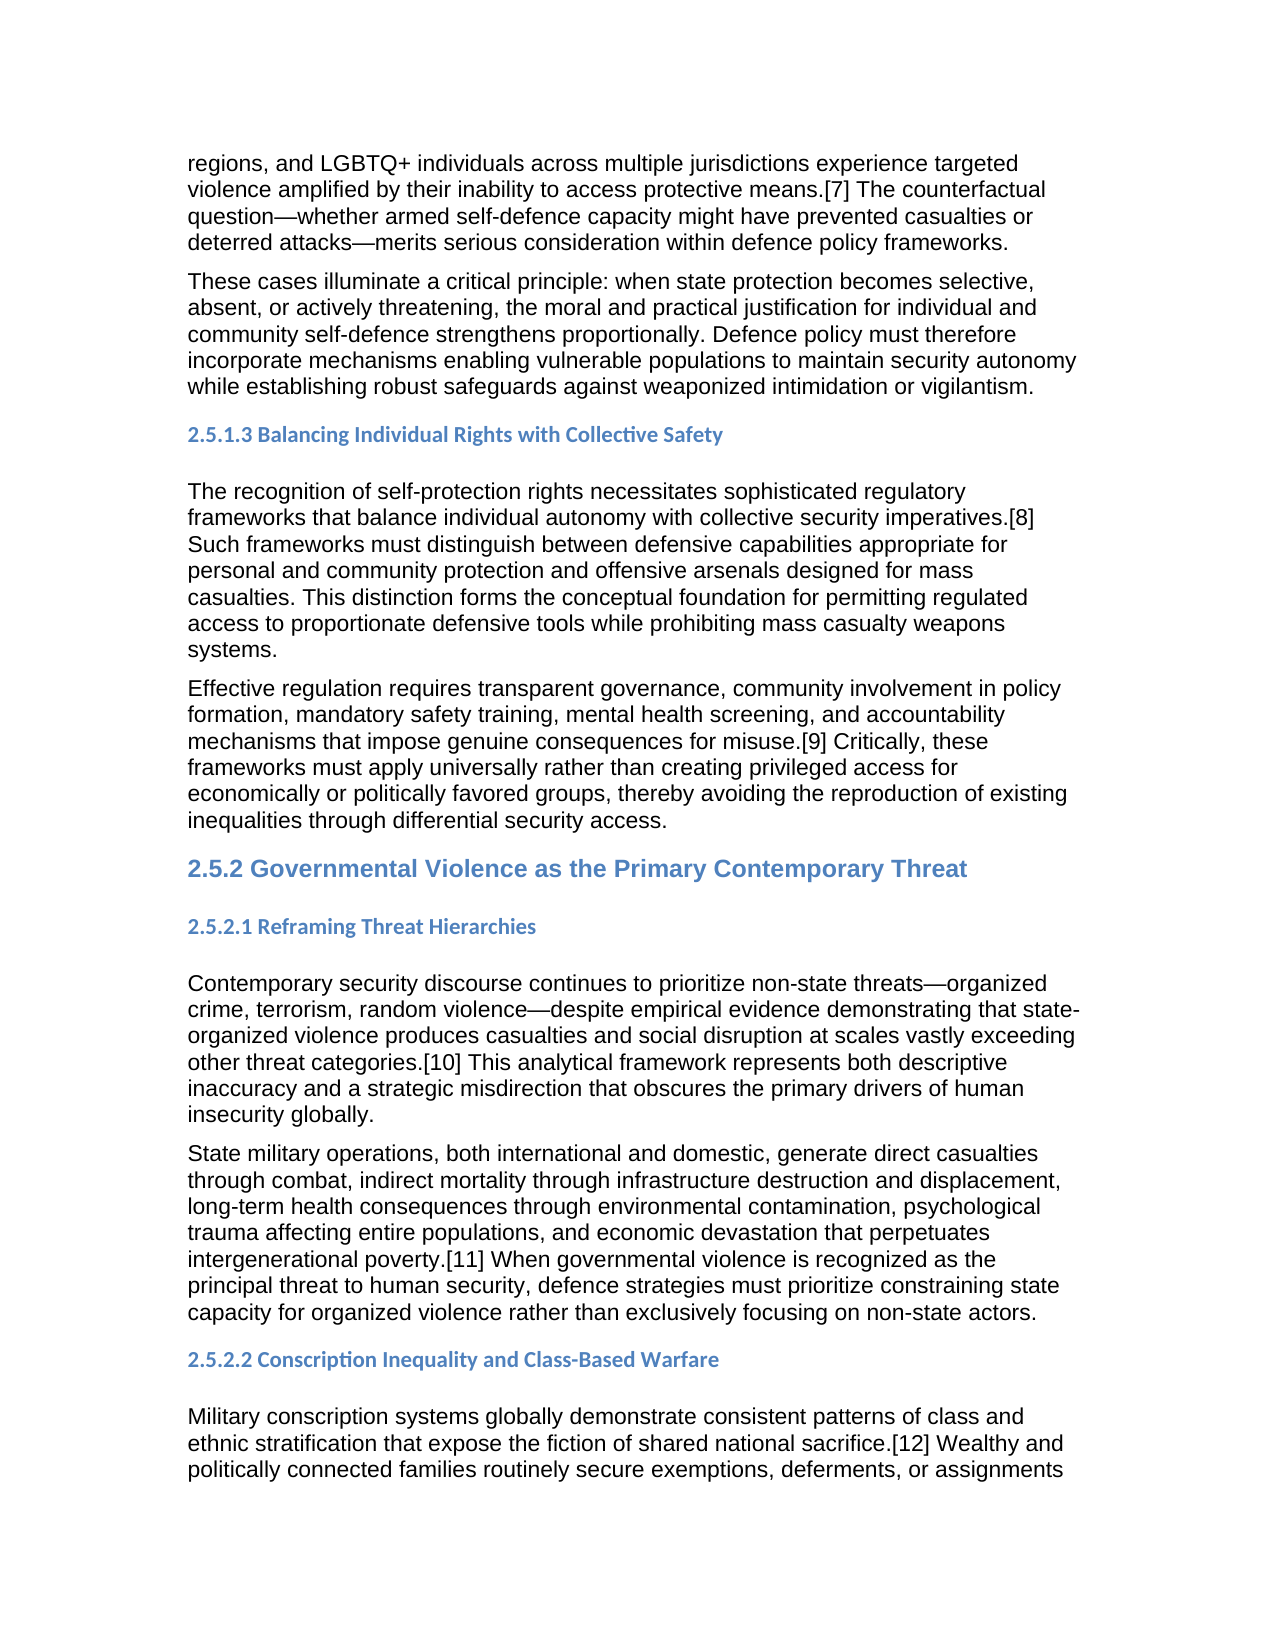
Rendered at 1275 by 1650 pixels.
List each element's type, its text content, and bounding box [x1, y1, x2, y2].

text State military operations, both international and domestic, generate direct casualties through combat, indirect mortality through infrastructure destruction and displacement, long-term health consequences through environmental contamination, psychological trauma affecting entire populations, and economic devastation that perpetuates intergenerational poverty.[11] When governmental violence is recognized as the principal threat to human security, defence strategies must prioritize constraining state capacity for organized violence rather than exclusively focusing on non-state actors. [187, 1140, 1087, 1325]
subtitle 2.5.2.2 Conscription Inequality and Class-Based Warfare [187, 1346, 1087, 1374]
text These cases illuminate a critical principle: when state protection becomes selective, absent, or actively threatening, the moral and practical justification for individual and community self-defence strengthens proportionally. Defence policy must therefore incorporate mechanisms enabling vulnerable populations to maintain security autonomy while establishing robust safeguards against weaponized intimidation or vigilantism. [187, 268, 1087, 400]
text regions, and LGBTQ+ individuals across multiple jurisdictions experience targeted violence amplified by their inability to access protective means.[7] The counterfactual question—whether armed self-defence capacity might have prevented casualties or deterred attacks—merits serious consideration within defence policy frameworks. [187, 150, 1087, 255]
text Effective regulation requires transparent governance, community involvement in policy formation, mandatory safety training, mental health screening, and accountability mechanisms that impose genuine consequences for misuse.[9] Critically, these frameworks must apply universally rather than creating privileged access for economically or politically favored groups, thereby avoiding the reproduction of existing inequalities through differential security access. [187, 675, 1087, 833]
subtitle 2.5.1.3 Balancing Individual Rights with Collective Safety [187, 421, 1087, 448]
subtitle 2.5.2.1 Reframing Threat Hierarchies [187, 912, 1087, 940]
text Contemporary security discourse continues to prioritize non-state threats—organized crime, terrorism, random violence—despite empirical evidence demonstrating that state-organized violence produces casualties and social disruption at scales vastly exceeding other threat categories.[10] This analytical framework represents both descriptive inaccuracy and a strategic misdirection that obscures the primary drivers of human insecurity globally. [187, 970, 1087, 1128]
subtitle 2.5.2 Governmental Violence as the Primary Contemporary Threat [187, 854, 1087, 883]
text The recognition of self-protection rights necessitates sophisticated regulatory frameworks that balance individual autonomy with collective security imperatives.[8] Such frameworks must distinguish between defensive capabilities appropriate for personal and community protection and offensive arsenals designed for mass casualties. This distinction forms the conceptual foundation for permitting regulated access to proportionate defensive tools while prohibiting mass casualty weapons systems. [187, 478, 1087, 662]
text Military conscription systems globally demonstrate consistent patterns of class and ethnic stratification that expose the fiction of shared national sacrifice.[12] Wealthy and politically connected families routinely secure exemptions, deferments, or assignments [187, 1403, 1087, 1482]
